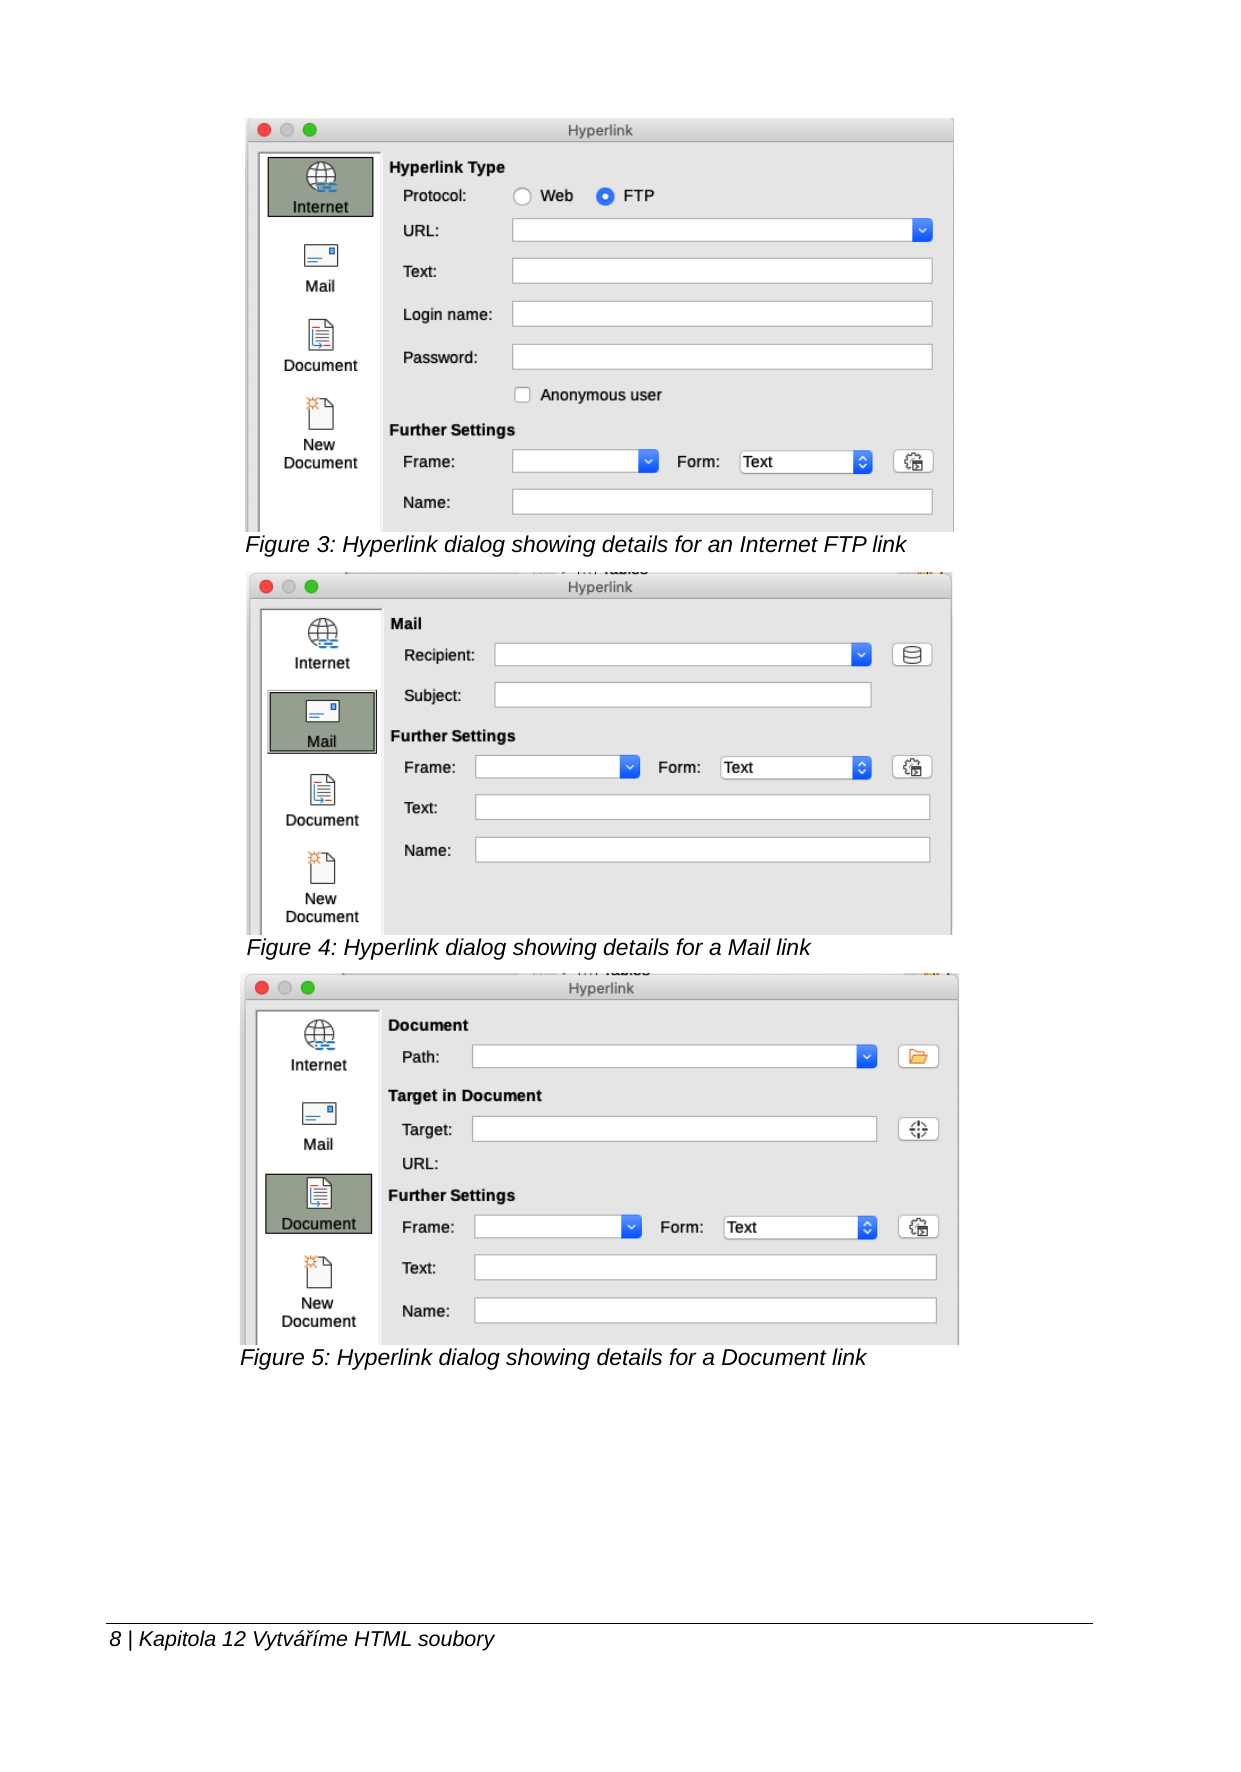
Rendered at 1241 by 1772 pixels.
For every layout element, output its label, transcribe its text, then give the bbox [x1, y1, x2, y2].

text Figure 4: Hyperlink dialog showing details for a Mail link [246, 935, 952, 961]
text Figure 3: Hyperlink dialog showing details for an Internet FTP link [245, 532, 954, 558]
picture [245, 118, 954, 532]
picture [246, 572, 953, 935]
picture [239, 973, 960, 1345]
text Figure 5: Hyperlink dialog showing details for a Document link [240, 1345, 959, 1371]
